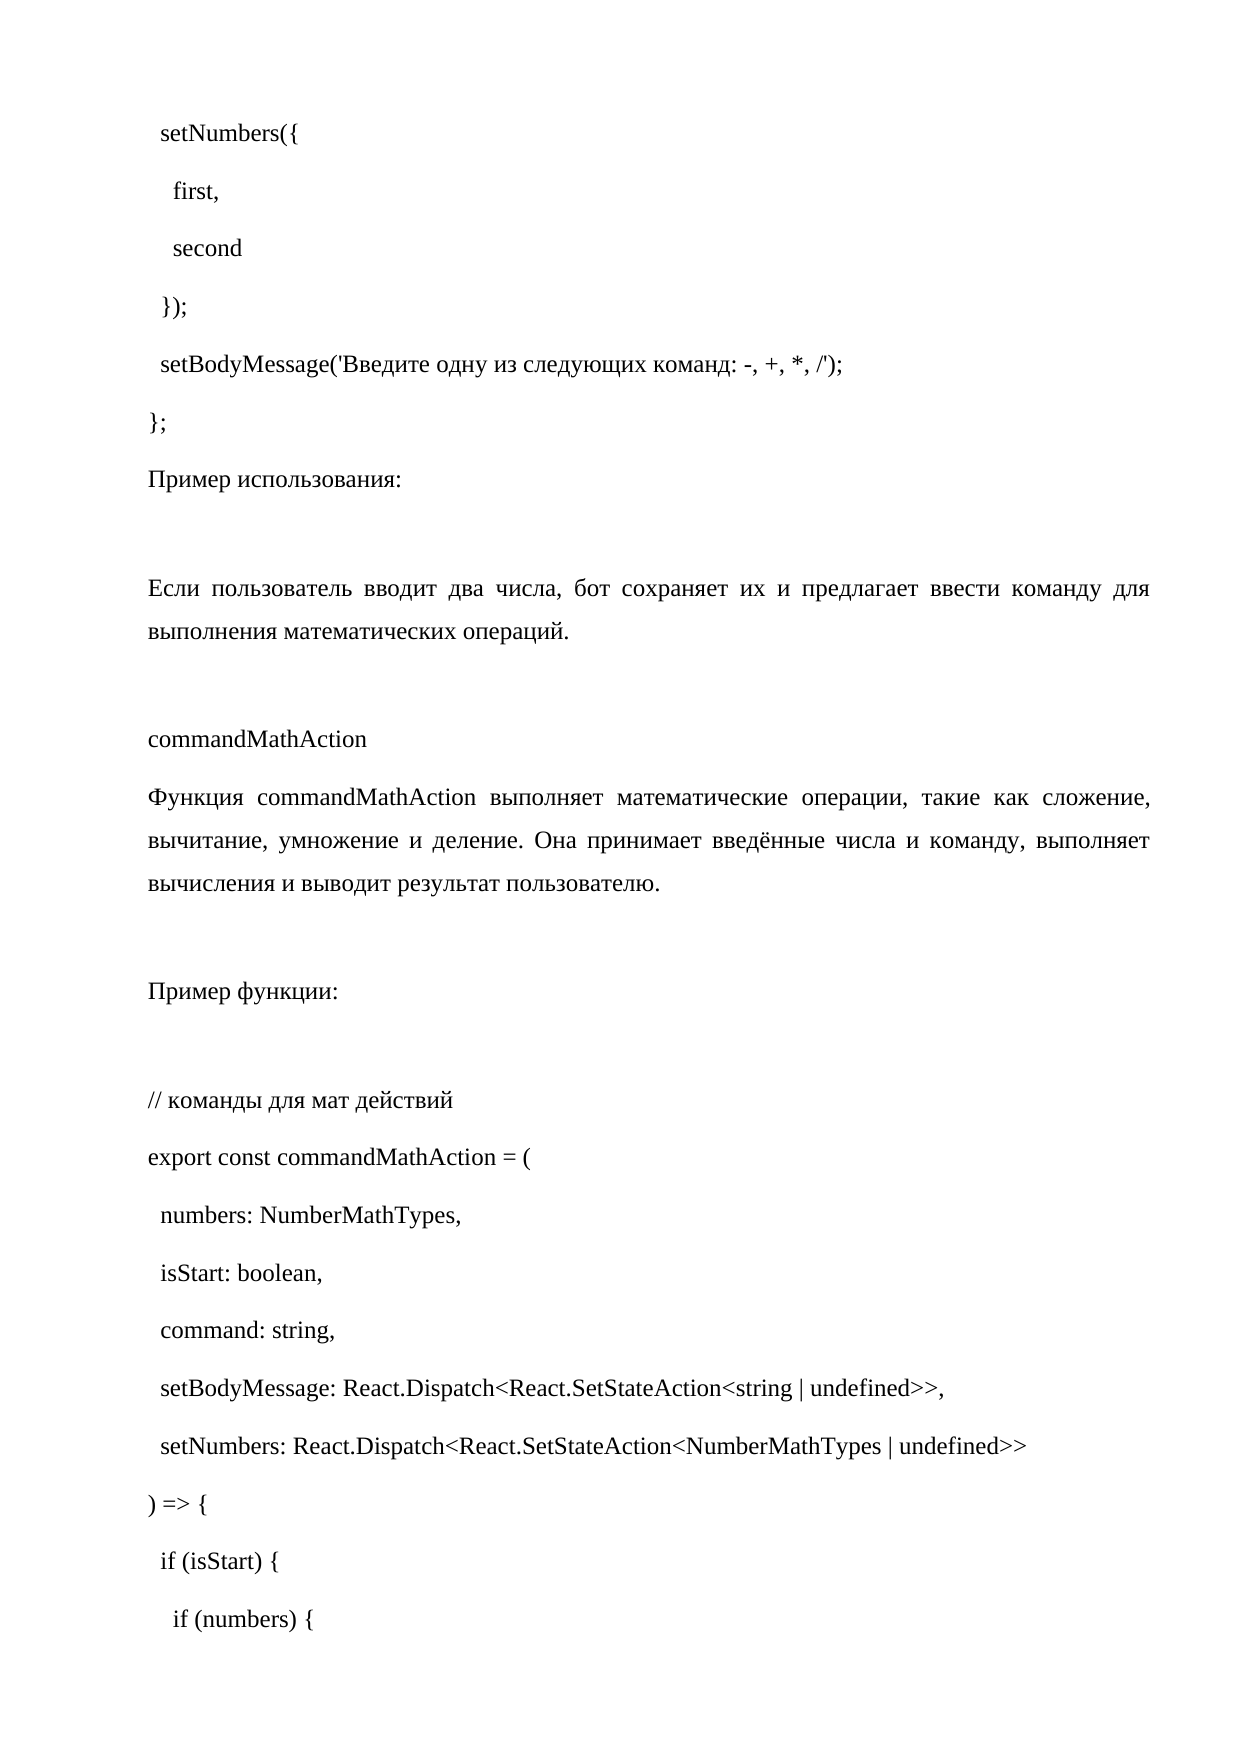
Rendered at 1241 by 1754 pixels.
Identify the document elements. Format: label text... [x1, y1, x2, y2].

text }); [148, 291, 1152, 320]
text if (numbers) { [148, 1604, 1152, 1633]
text ) => { [148, 1489, 1152, 1517]
text // команды для мат действий [148, 1085, 1152, 1113]
text Если пользователь вводит два числа, бот сохраняет их и предлагает ввести команду для выполнения математических операций. [148, 573, 1152, 644]
text if (isStart) { [148, 1546, 1152, 1575]
text export const commandMathAction = ( [148, 1142, 1152, 1171]
text setNumbers({ [148, 118, 1152, 147]
text Функция commandMathAction выполняет математические операции, такие как сложение, вычитание, умножение и деление. Она принимает введённые числа и команду, выполняет вычисления и выводит результат пользователю. [148, 782, 1152, 897]
text }; [148, 407, 1152, 435]
text second [148, 233, 1152, 262]
text commandMathAction [148, 724, 1152, 753]
text first, [148, 176, 1152, 204]
text setNumbers: React.Dispatch<React.SetStateAction<NumberMathTypes | undefined>> [148, 1431, 1152, 1460]
text setBodyMessage: React.Dispatch<React.SetStateAction<string | undefined>>, [148, 1373, 1152, 1402]
text setBodyMessage('Введите одну из следующих команд: -, +, *, /'); [148, 349, 1152, 378]
text Пример использования: [148, 464, 1152, 493]
text isStart: boolean, [148, 1258, 1152, 1287]
text numbers: NumberMathTypes, [148, 1200, 1152, 1229]
text command: string, [148, 1316, 1152, 1344]
text Пример функции: [148, 976, 1152, 1005]
